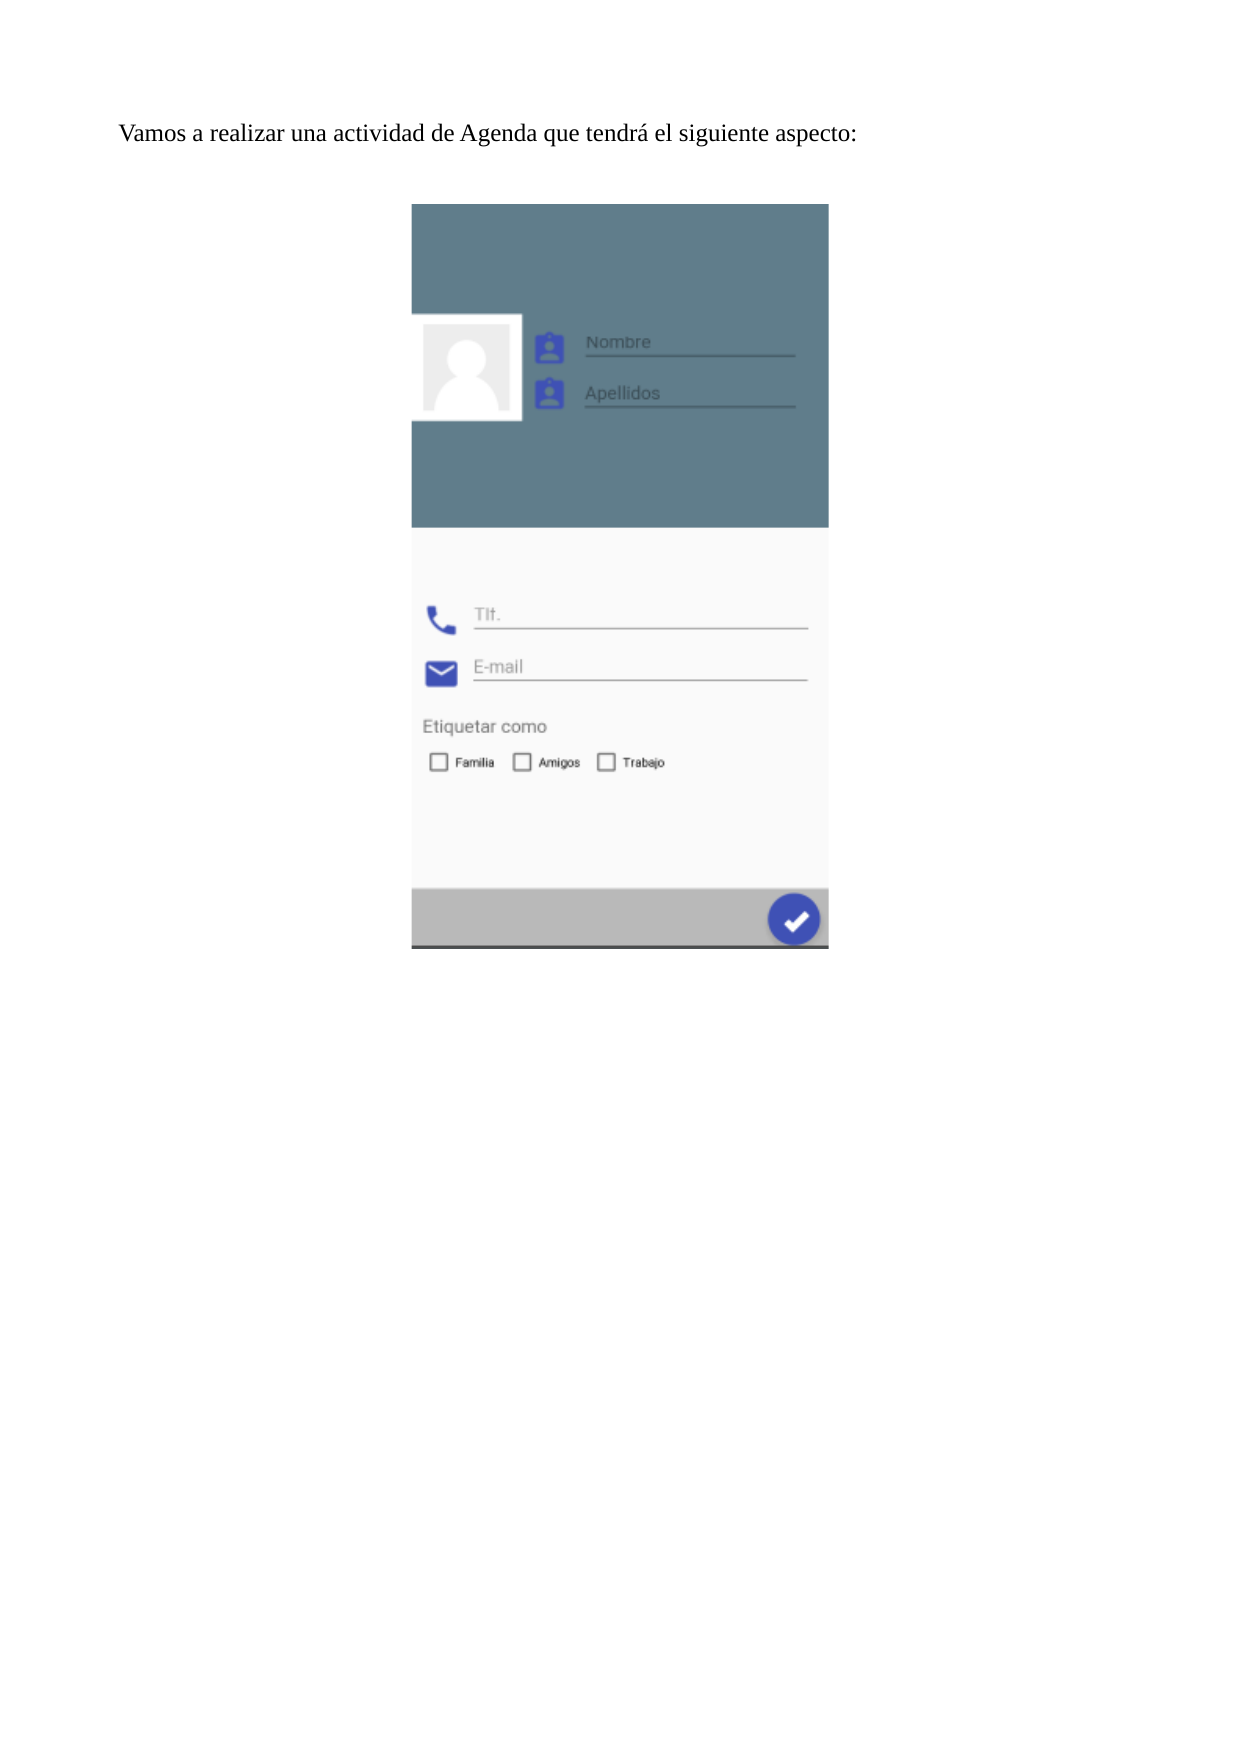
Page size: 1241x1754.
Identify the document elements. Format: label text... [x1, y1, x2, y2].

text Vamos a realizar una actividad de Agenda que tendrá el siguiente aspecto: [118, 118, 1122, 147]
picture [411, 204, 829, 949]
